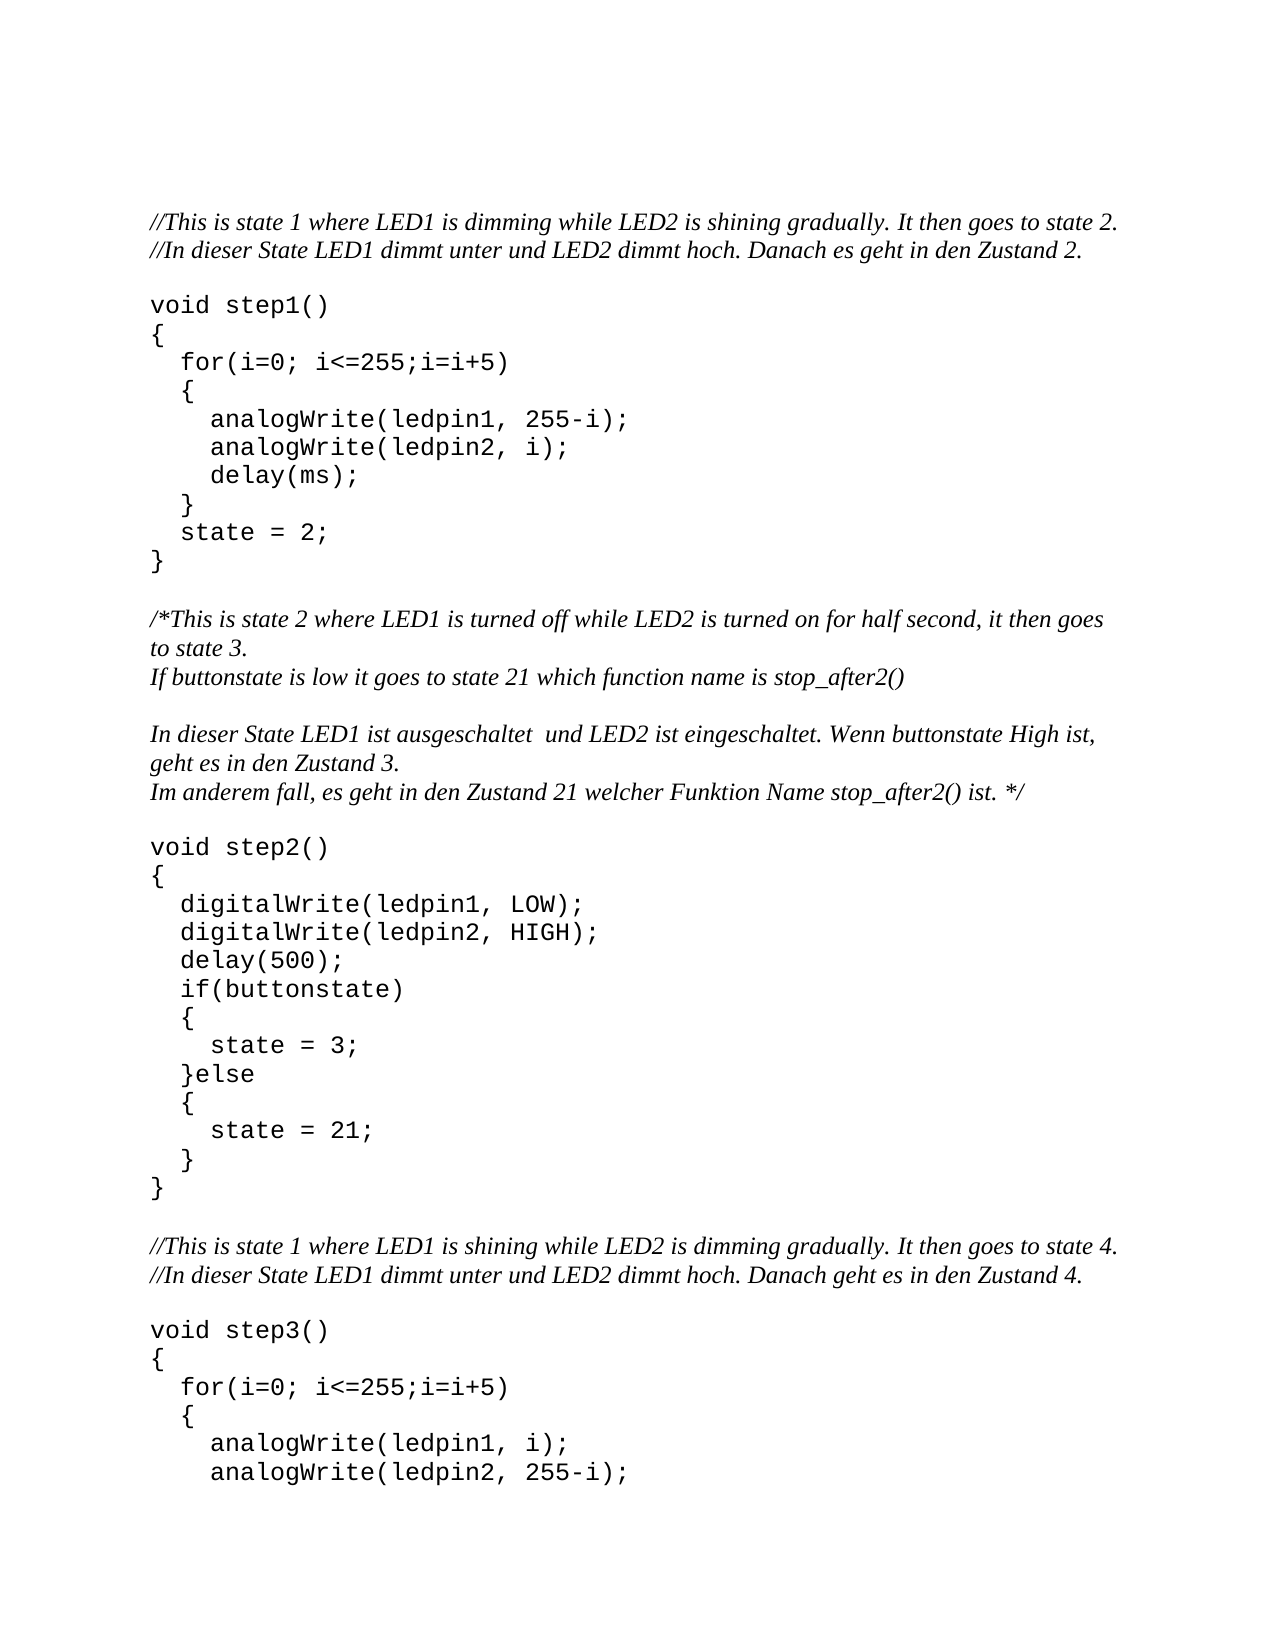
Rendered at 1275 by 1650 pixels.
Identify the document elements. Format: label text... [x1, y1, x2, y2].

text { [150, 1346, 1125, 1374]
text /*This is state 2 where LED1 is turned off while LED2 is turned on for half second, it then goes to state 3. [150, 604, 1125, 662]
text for(i=0; i<=255;i=i+5) [150, 1374, 1125, 1402]
text state = 21; [150, 1118, 1125, 1146]
text delay(ms); [150, 463, 1125, 491]
text if(buttonstate) [150, 976, 1125, 1004]
text If buttonstate is low it goes to state 21 which function name is stop_after2() [150, 662, 1125, 691]
text { [150, 1089, 1125, 1118]
text analogWrite(ledpin2, 255-i); [150, 1459, 1125, 1487]
text { [150, 863, 1125, 891]
text state = 2; [150, 519, 1125, 548]
text } [150, 491, 1125, 519]
text analogWrite(ledpin2, i); [150, 434, 1125, 463]
text delay(500); [150, 948, 1125, 976]
text state = 3; [150, 1033, 1125, 1061]
text { [150, 378, 1125, 406]
text } [150, 1174, 1125, 1203]
text } [150, 1146, 1125, 1174]
text digitalWrite(ledpin2, HIGH); [150, 919, 1125, 948]
text //This is state 1 where LED1 is dimming while LED2 is shining gradually. It then goes to state 2. [150, 207, 1125, 235]
text //In dieser State LED1 dimmt unter und LED2 dimmt hoch. Danach geht es in den Zustand 4. [150, 1260, 1125, 1289]
text { [150, 1004, 1125, 1033]
text digitalWrite(ledpin1, LOW); [150, 891, 1125, 919]
text //In dieser State LED1 dimmt unter und LED2 dimmt hoch. Danach es geht in den Zustand 2. [150, 235, 1125, 264]
text { [150, 321, 1125, 349]
text void step3() [150, 1317, 1125, 1346]
text Im anderem fall, es geht in den Zustand 21 welcher Funktion Name stop_after2() ist. */ [150, 777, 1125, 806]
text analogWrite(ledpin1, 255-i); [150, 406, 1125, 434]
text In dieser State LED1 ist ausgeschaltet und LED2 ist eingeschaltet. Wenn buttonstate High ist, geht es in den Zustand 3. [150, 719, 1125, 777]
text void step1() [150, 293, 1125, 321]
text void step2() [150, 834, 1125, 863]
text } [150, 548, 1125, 576]
text //This is state 1 where LED1 is shining while LED2 is dimming gradually. It then goes to state 4. [150, 1231, 1125, 1260]
text analogWrite(ledpin1, i); [150, 1431, 1125, 1459]
text { [150, 1402, 1125, 1431]
text }else [150, 1061, 1125, 1089]
text for(i=0; i<=255;i=i+5) [150, 349, 1125, 378]
